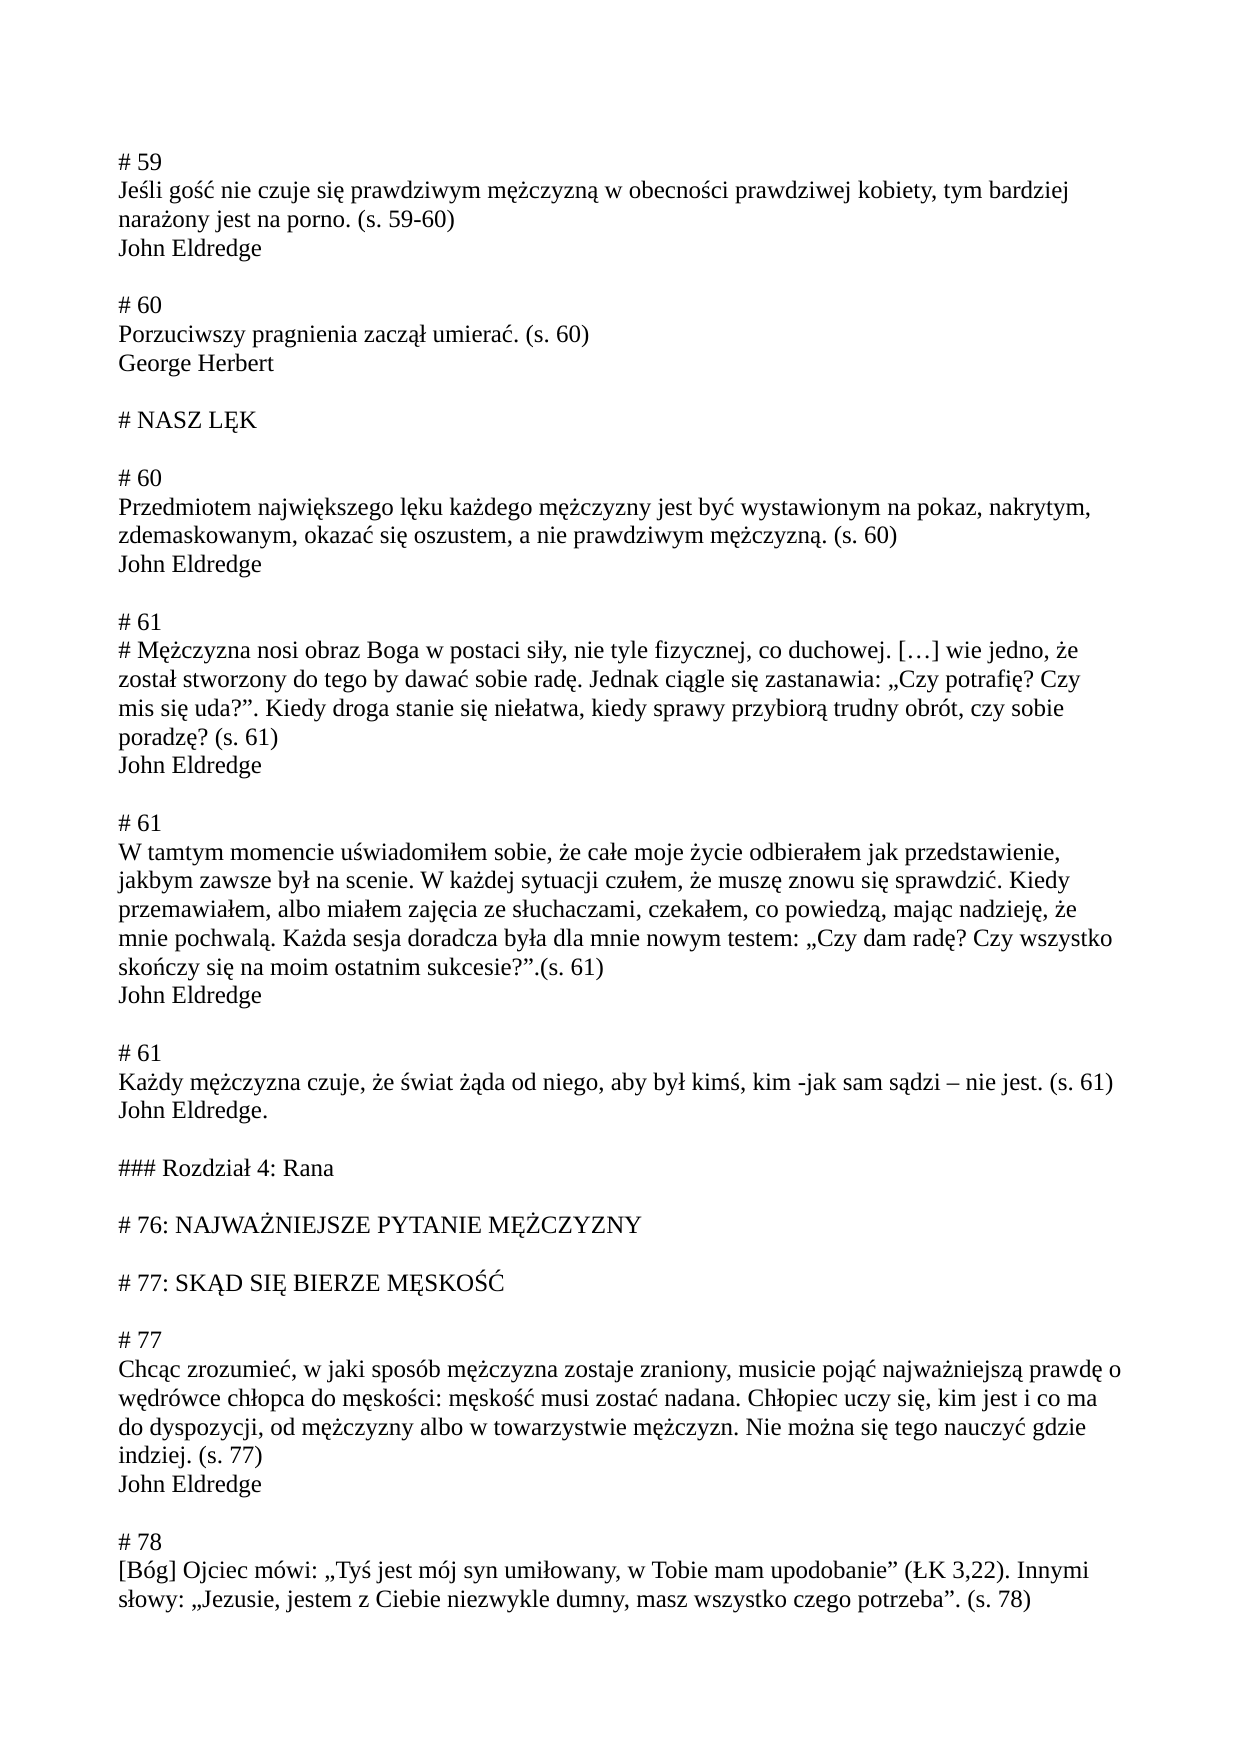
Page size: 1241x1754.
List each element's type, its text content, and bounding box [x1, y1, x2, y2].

text # 60 [118, 463, 1122, 492]
text # 77: SKĄD SIĘ BIERZE MĘSKOŚĆ [118, 1268, 1122, 1297]
text W tamtym momencie uświadomiłem sobie, że całe moje życie odbierałem jak przedstawienie, jakbym zawsze był na scenie. W każdej sytuacji czułem, że muszę znowu się sprawdzić. Kiedy przemawiałem, albo miałem zajęcia ze słuchaczami, czekałem, co powiedzą, mając nadzieję, że mnie pochwalą. Każda sesja doradcza była dla mnie nowym testem: „Czy dam radę? Czy wszystko skończy się na moim ostatnim sukcesie?”.(s. 61) [118, 837, 1122, 981]
text Przedmiotem największego lęku każdego mężczyzny jest być wystawionym na pokaz, nakrytym, zdemaskowanym, okazać się oszustem, a nie prawdziwym mężczyzną. (s. 60) [118, 492, 1122, 549]
text # 59 [118, 147, 1122, 176]
text John Eldredge. [118, 1096, 1122, 1124]
text # 77 [118, 1326, 1122, 1354]
text ### Rozdział 4: Rana [118, 1153, 1122, 1182]
text # 61 [118, 607, 1122, 636]
text # Mężczyzna nosi obraz Boga w postaci siły, nie tyle fizycznej, co duchowej. […] wie jedno, że został stworzony do tego by dawać sobie radę. Jednak ciągle się zastanawia: „Czy potrafię? Czy mis się uda?”. Kiedy droga stanie się niełatwa, kiedy sprawy przybiorą trudny obrót, czy sobie poradzę? (s. 61) [118, 636, 1122, 751]
text George Herbert [118, 348, 1122, 377]
text Jeśli gość nie czuje się prawdziwym mężczyzną w obecności prawdziwej kobiety, tym bardziej narażony jest na porno. (s. 59-60) [118, 176, 1122, 233]
text Chcąc zrozumieć, w jaki sposób mężczyzna zostaje zraniony, musicie pojąć najważniejszą prawdę o wędrówce chłopca do męskości: męskość musi zostać nadana. Chłopiec uczy się, kim jest i co ma do dyspozycji, od mężczyzny albo w towarzystwie mężczyzn. Nie można się tego nauczyć gdzie indziej. (s. 77) [118, 1354, 1122, 1469]
text # 78 [118, 1527, 1122, 1556]
text John Eldredge [118, 549, 1122, 578]
text # 76: NAJWAŻNIEJSZE PYTANIE MĘŻCZYZNY [118, 1211, 1122, 1239]
text # 60 [118, 291, 1122, 319]
text # 61 [118, 808, 1122, 837]
text Każdy mężczyzna czuje, że świat żąda od niego, aby był kimś, kim -jak sam sądzi – nie jest. (s. 61) [118, 1067, 1122, 1096]
text [Bóg] Ojciec mówi: „Tyś jest mój syn umiłowany, w Tobie mam upodobanie” (ŁK 3,22). Innymi słowy: „Jezusie, jestem z Ciebie niezwykle dumny, masz wszystko czego potrzeba”. (s. 78) [118, 1556, 1122, 1613]
text # NASZ LĘK [118, 406, 1122, 434]
text John Eldredge [118, 1469, 1122, 1498]
text # 61 [118, 1038, 1122, 1067]
text John Eldredge [118, 981, 1122, 1009]
text John Eldredge [118, 751, 1122, 779]
text John Eldredge [118, 233, 1122, 262]
text Porzuciwszy pragnienia zaczął umierać. (s. 60) [118, 319, 1122, 348]
